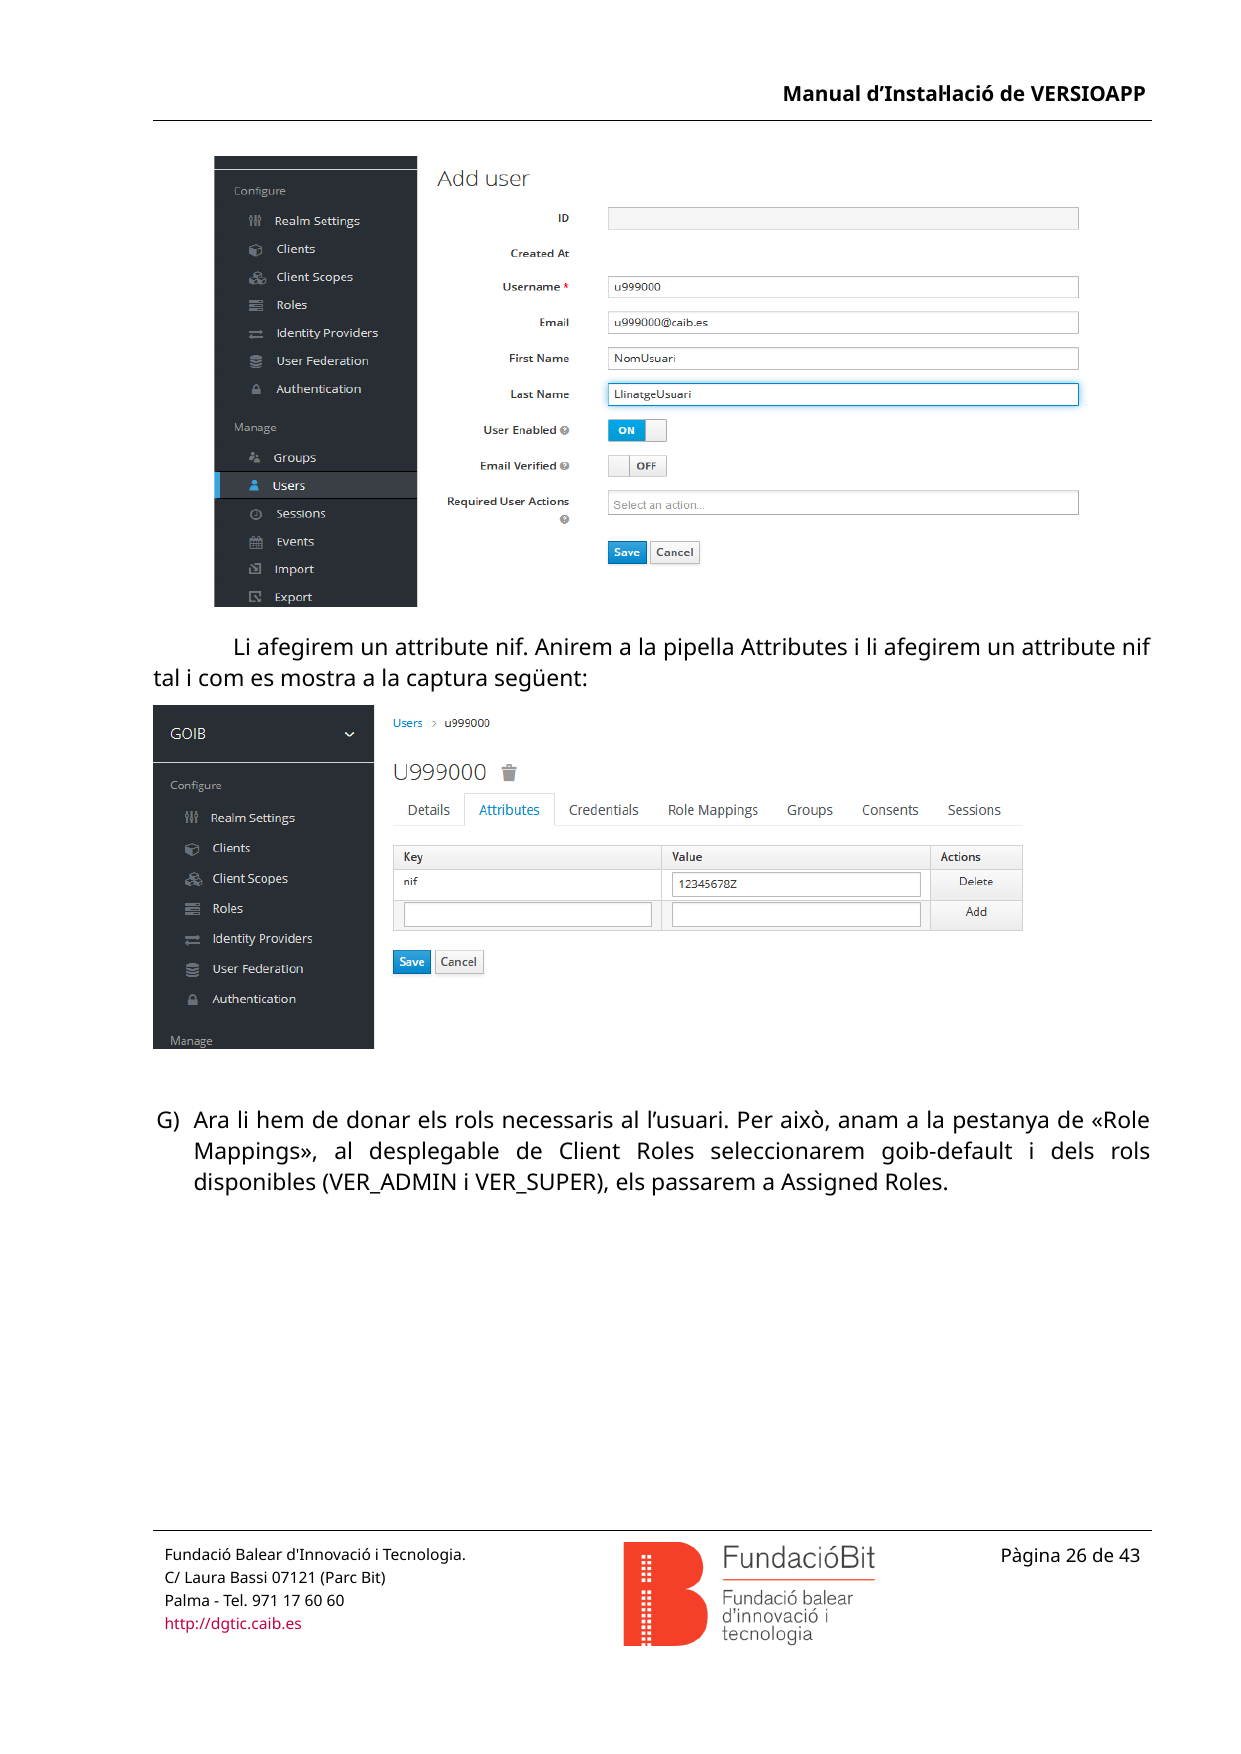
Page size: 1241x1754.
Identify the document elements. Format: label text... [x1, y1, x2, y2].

picture [214, 156, 1091, 607]
picture [623, 1542, 875, 1646]
list Ara li hem de donar els rols necessaris al l’usuari. Per això, anam a la pestanya de «Role Mappings», al desplegable de Client Roles seleccionarem goib-default i dels rols disponibles (VER_ADMIN i VER_SUPER), els passarem a Assigned Roles. [156, 1104, 1152, 1197]
picture [153, 705, 1039, 1049]
list Li afegirem un attribute nif. Anirem a la pipella Attributes i li afegirem un attribute nif tal i com es mostra a la captura següent: [153, 631, 1152, 693]
